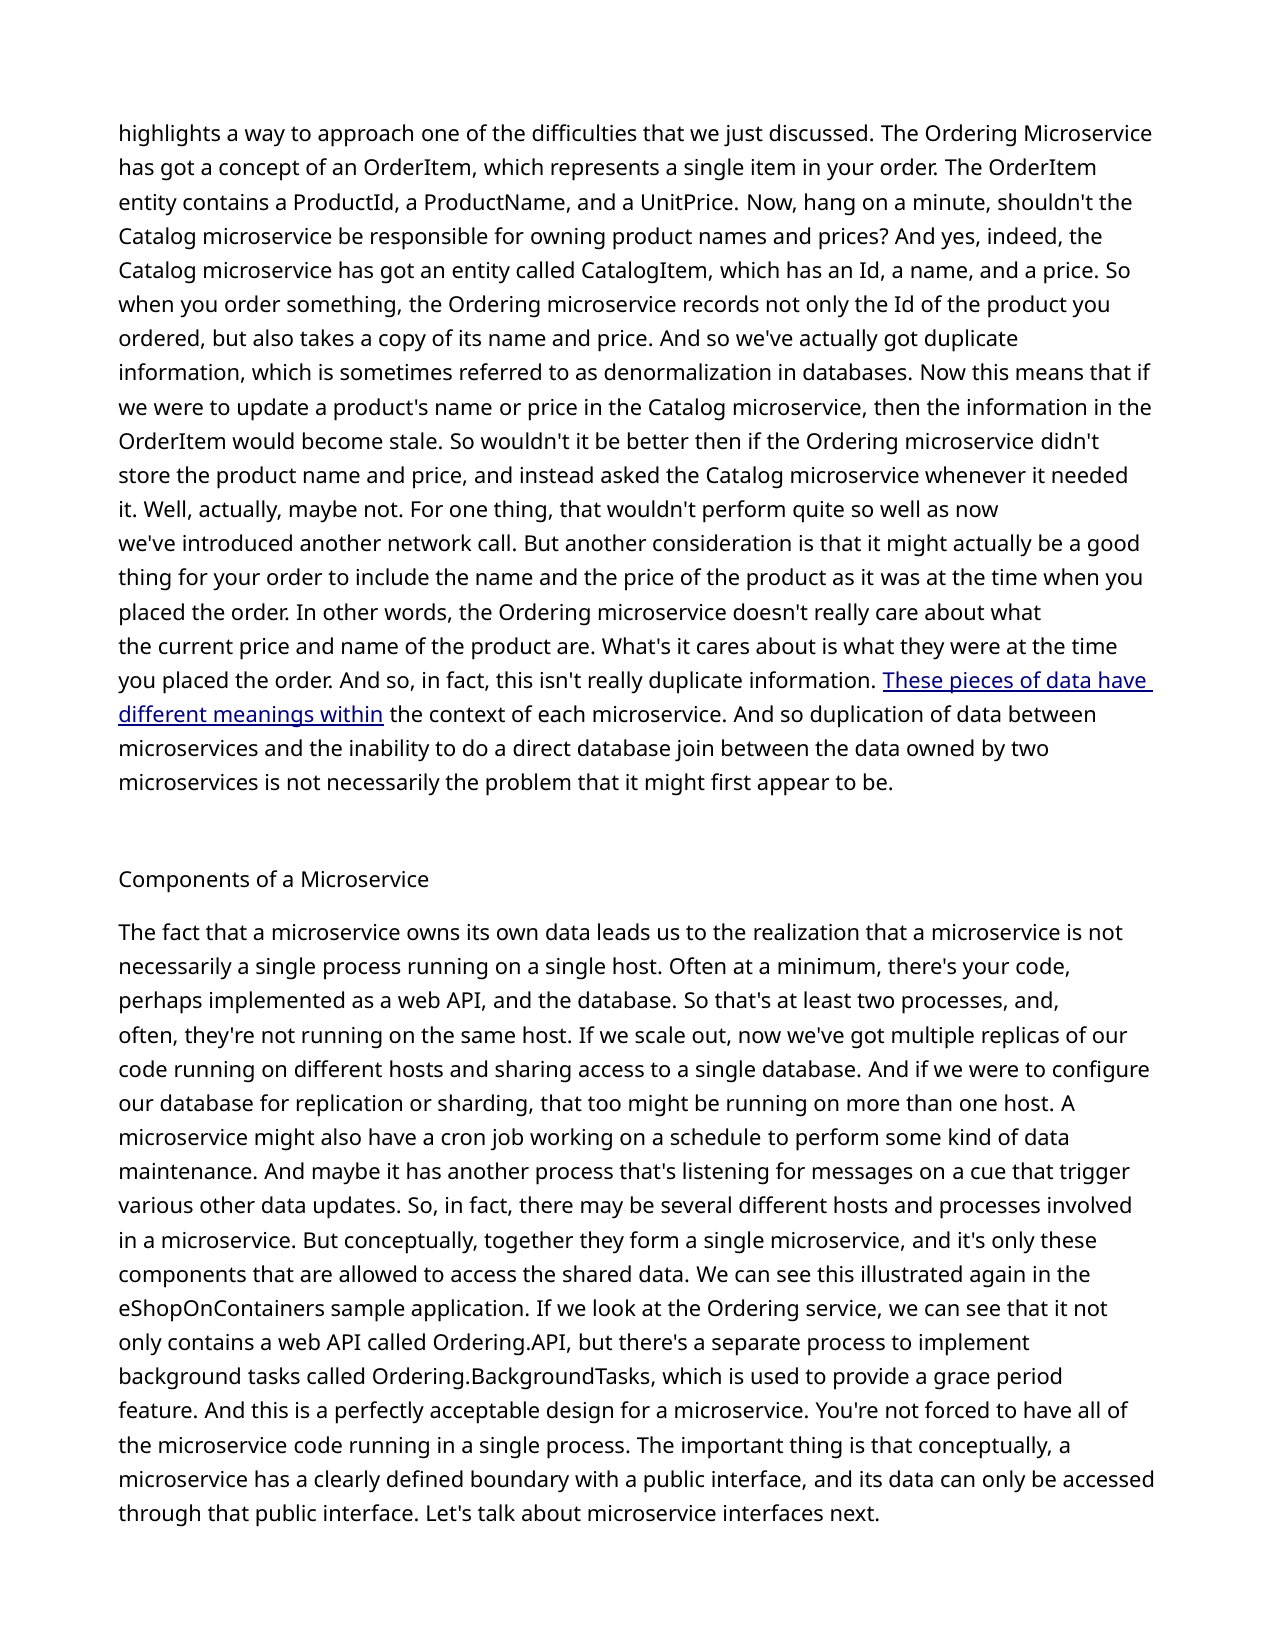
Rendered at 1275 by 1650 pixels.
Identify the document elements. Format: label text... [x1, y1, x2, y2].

text The fact that a microservice owns its own data leads us to the realization that a microservice is not necessarily a single process running on a single host. Often at a minimum, there's your code, perhaps implemented as a web API, and the database. So that's at least two processes, and, often, they're not running on the same host. If we scale out, now we've got multiple replicas of our code running on different hosts and sharing access to a single database. And if we were to configure our database for replication or sharding, that too might be running on more than one host. A microservice might also have a cron job working on a schedule to perform some kind of data maintenance. And maybe it has another process that's listening for messages on a cue that trigger various other data updates. So, in fact, there may be several different hosts and processes involved in a microservice. But conceptually, together they form a single microservice, and it's only these components that are allowed to access the shared data. We can see this illustrated again in the eShopOnContainers sample application. If we look at the Ordering service, we can see that it not only contains a web API called Ordering.API, but there's a separate process to implement background tasks called Ordering.BackgroundTasks, which is used to provide a grace period feature. And this is a perfectly acceptable design for a microservice. You're not forced to have all of the microservice code running in a single process. The important thing is that conceptually, a microservice has a clearly defined boundary with a public interface, and its data can only be accessed through that public interface. Let's talk about microservice interfaces next. [118, 917, 1157, 1528]
text highlights a way to approach one of the difficulties that we just discussed. The Ordering Microservice has got a concept of an OrderItem, which represents a single item in your order. The OrderItem entity contains a ProductId, a ProductName, and a UnitPrice. Now, hang on a minute, shouldn't the Catalog microservice be responsible for owning product names and prices? And yes, indeed, the Catalog microservice has got an entity called CatalogItem, which has an Id, a name, and a price. So when you order something, the Ordering microservice records not only the Id of the product you ordered, but also takes a copy of its name and price. And so we've actually got duplicate information, which is sometimes referred to as denormalization in databases. Now this means that if we were to update a product's name or price in the Catalog microservice, then the information in the OrderItem would become stale. So wouldn't it be better then if the Ordering microservice didn't store the product name and price, and instead asked the Catalog microservice whenever it needed it. Well, actually, maybe not. For one thing, that wouldn't perform quite so well as now we've introduced another network call. But another consideration is that it might actually be a good thing for your order to include the name and the price of the product as it was at the time when you placed the order. In other words, the Ordering microservice doesn't really care about what the current price and name of the product are. What's it cares about is what they were at the time you placed the order. And so, in fact, this isn't really duplicate information. These pieces of data have different meanings within the context of each microservice. And so duplication of data between microservices and the inability to do a direct database join between the data owned by two microservices is not necessarily the problem that it might first appear to be. [118, 118, 1157, 797]
subtitle Components of a Microservice [118, 864, 1157, 894]
